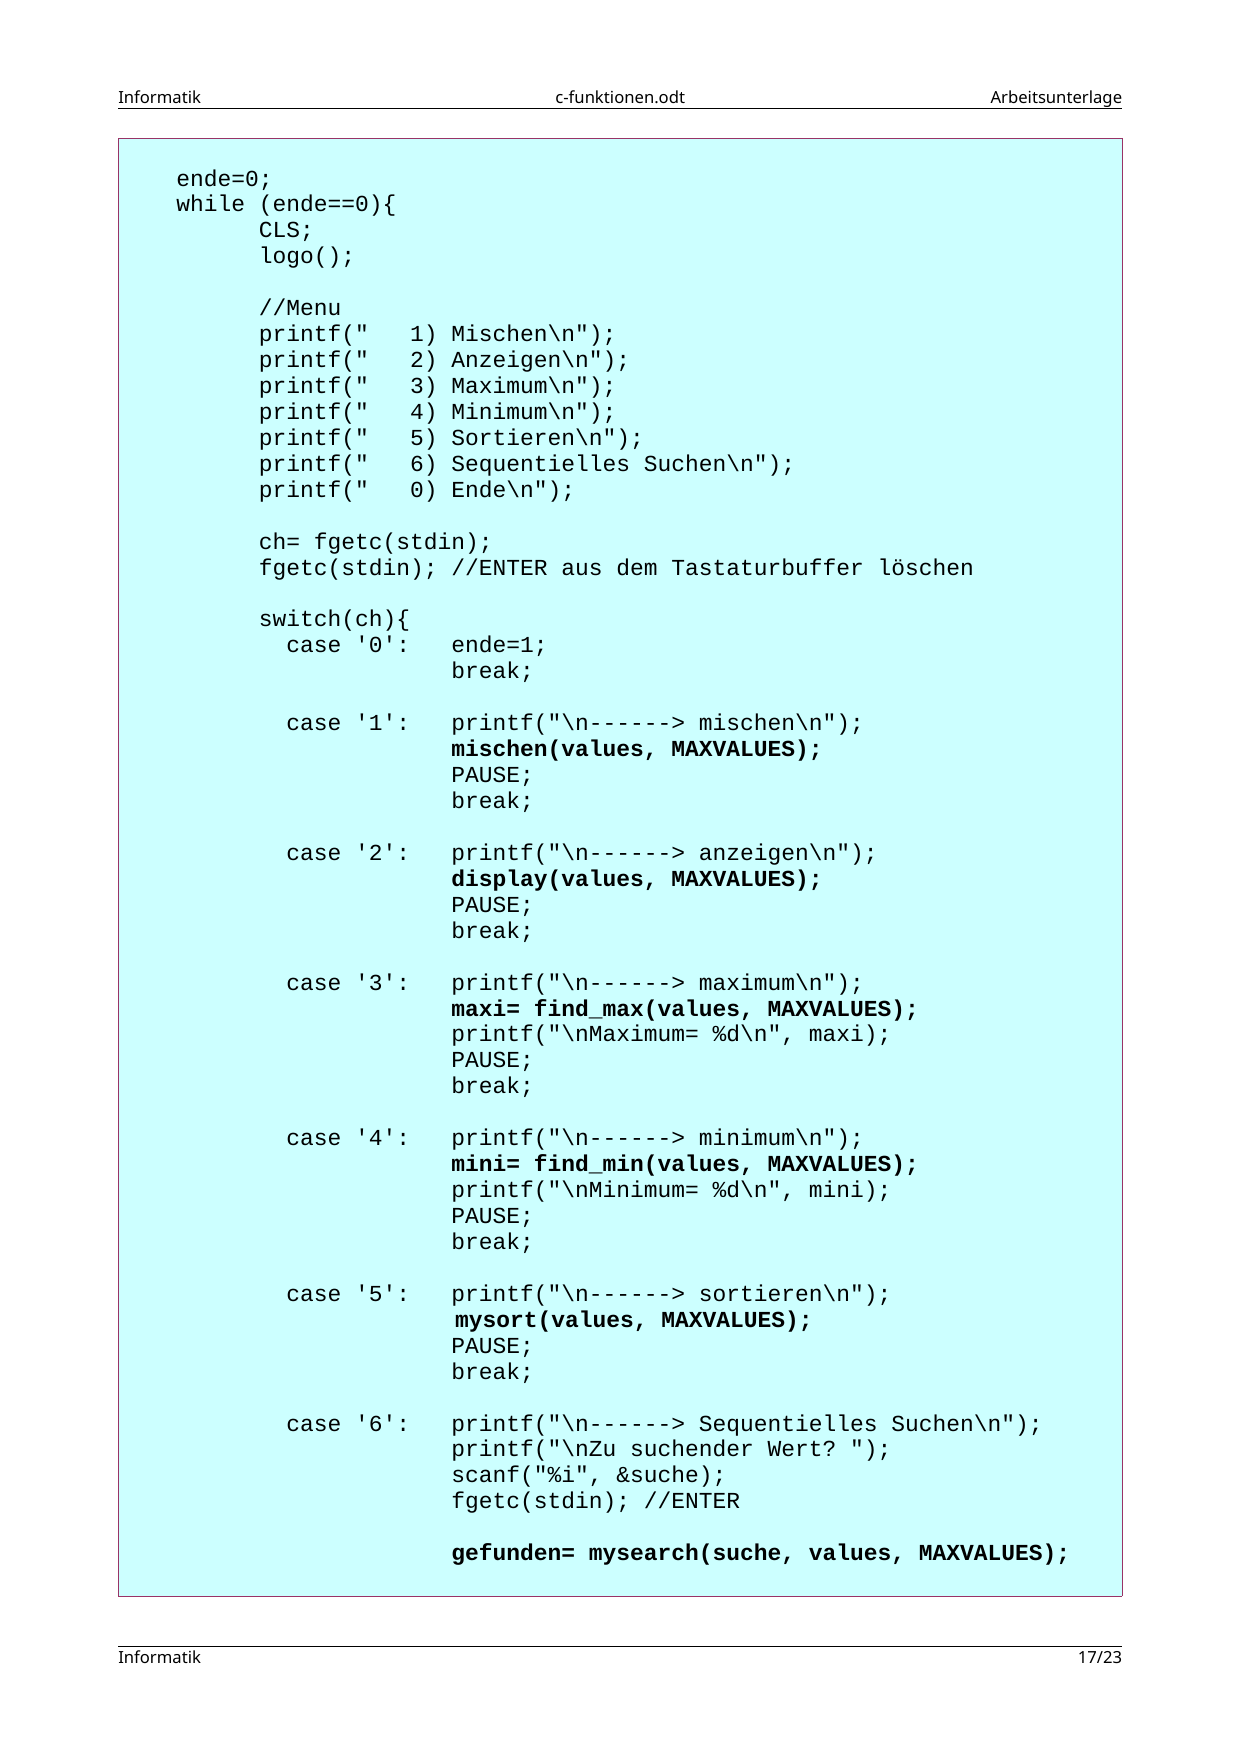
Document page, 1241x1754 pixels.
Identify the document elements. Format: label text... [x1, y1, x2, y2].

text ch= fgetc(stdin); [119, 527, 1122, 553]
text CLS; [119, 216, 1122, 242]
text PAUSE; [119, 890, 1122, 916]
text printf(" 1) Mischen\n"); [119, 319, 1122, 345]
text break; [119, 1357, 1122, 1383]
text PAUSE; [119, 1331, 1122, 1357]
text printf(" 2) Anzeigen\n"); [119, 345, 1122, 371]
text case '2': printf("\n------> anzeigen\n"); [119, 838, 1122, 864]
text printf(" 5) Sortieren\n"); [119, 423, 1122, 449]
text fgetc(stdin); //ENTER [119, 1487, 1122, 1513]
text mischen(values, MAXVALUES); [119, 734, 1122, 760]
text printf("\nMaximum= %d\n", maxi); [119, 1020, 1122, 1046]
text printf("\nMinimum= %d\n", mini); [119, 1175, 1122, 1201]
text case '1': printf("\n------> mischen\n"); [119, 708, 1122, 734]
text printf(" 4) Minimum\n"); [119, 397, 1122, 423]
text PAUSE; [119, 1201, 1122, 1227]
text mini= find_min(values, MAXVALUES); [119, 1149, 1122, 1175]
text printf("\nZu suchender Wert? "); [119, 1435, 1122, 1461]
text logo(); [119, 242, 1122, 268]
text scanf("%i", &suche); [119, 1461, 1122, 1487]
text maxi= find_max(values, MAXVALUES); [119, 994, 1122, 1020]
text while (ende==0){ [119, 190, 1122, 216]
text display(values, MAXVALUES); [119, 864, 1122, 890]
text PAUSE; [119, 760, 1122, 786]
text PAUSE; [119, 1046, 1122, 1072]
text break; [119, 1227, 1122, 1253]
text case '5': printf("\n------> sortieren\n"); [119, 1279, 1122, 1305]
text case '0': ende=1; [119, 631, 1122, 657]
text break; [119, 657, 1122, 683]
text printf(" 6) Sequentielles Suchen\n"); [119, 449, 1122, 475]
text gefunden= mysearch(suche, values, MAXVALUES); [119, 1538, 1122, 1564]
text break; [119, 1072, 1122, 1098]
text //Menu [119, 293, 1122, 319]
text mysort(values, MAXVALUES); [119, 1305, 1122, 1331]
text printf(" 3) Maximum\n"); [119, 371, 1122, 397]
text case '3': printf("\n------> maximum\n"); [119, 968, 1122, 994]
text break; [119, 786, 1122, 812]
text case '6': printf("\n------> Sequentielles Suchen\n"); [119, 1409, 1122, 1435]
text switch(ch){ [119, 605, 1122, 631]
text case '4': printf("\n------> minimum\n"); [119, 1123, 1122, 1149]
text ende=0; [119, 164, 1122, 190]
text break; [119, 916, 1122, 942]
text printf(" 0) Ende\n"); [119, 475, 1122, 501]
text fgetc(stdin); //ENTER aus dem Tastaturbuffer löschen [119, 553, 1122, 579]
